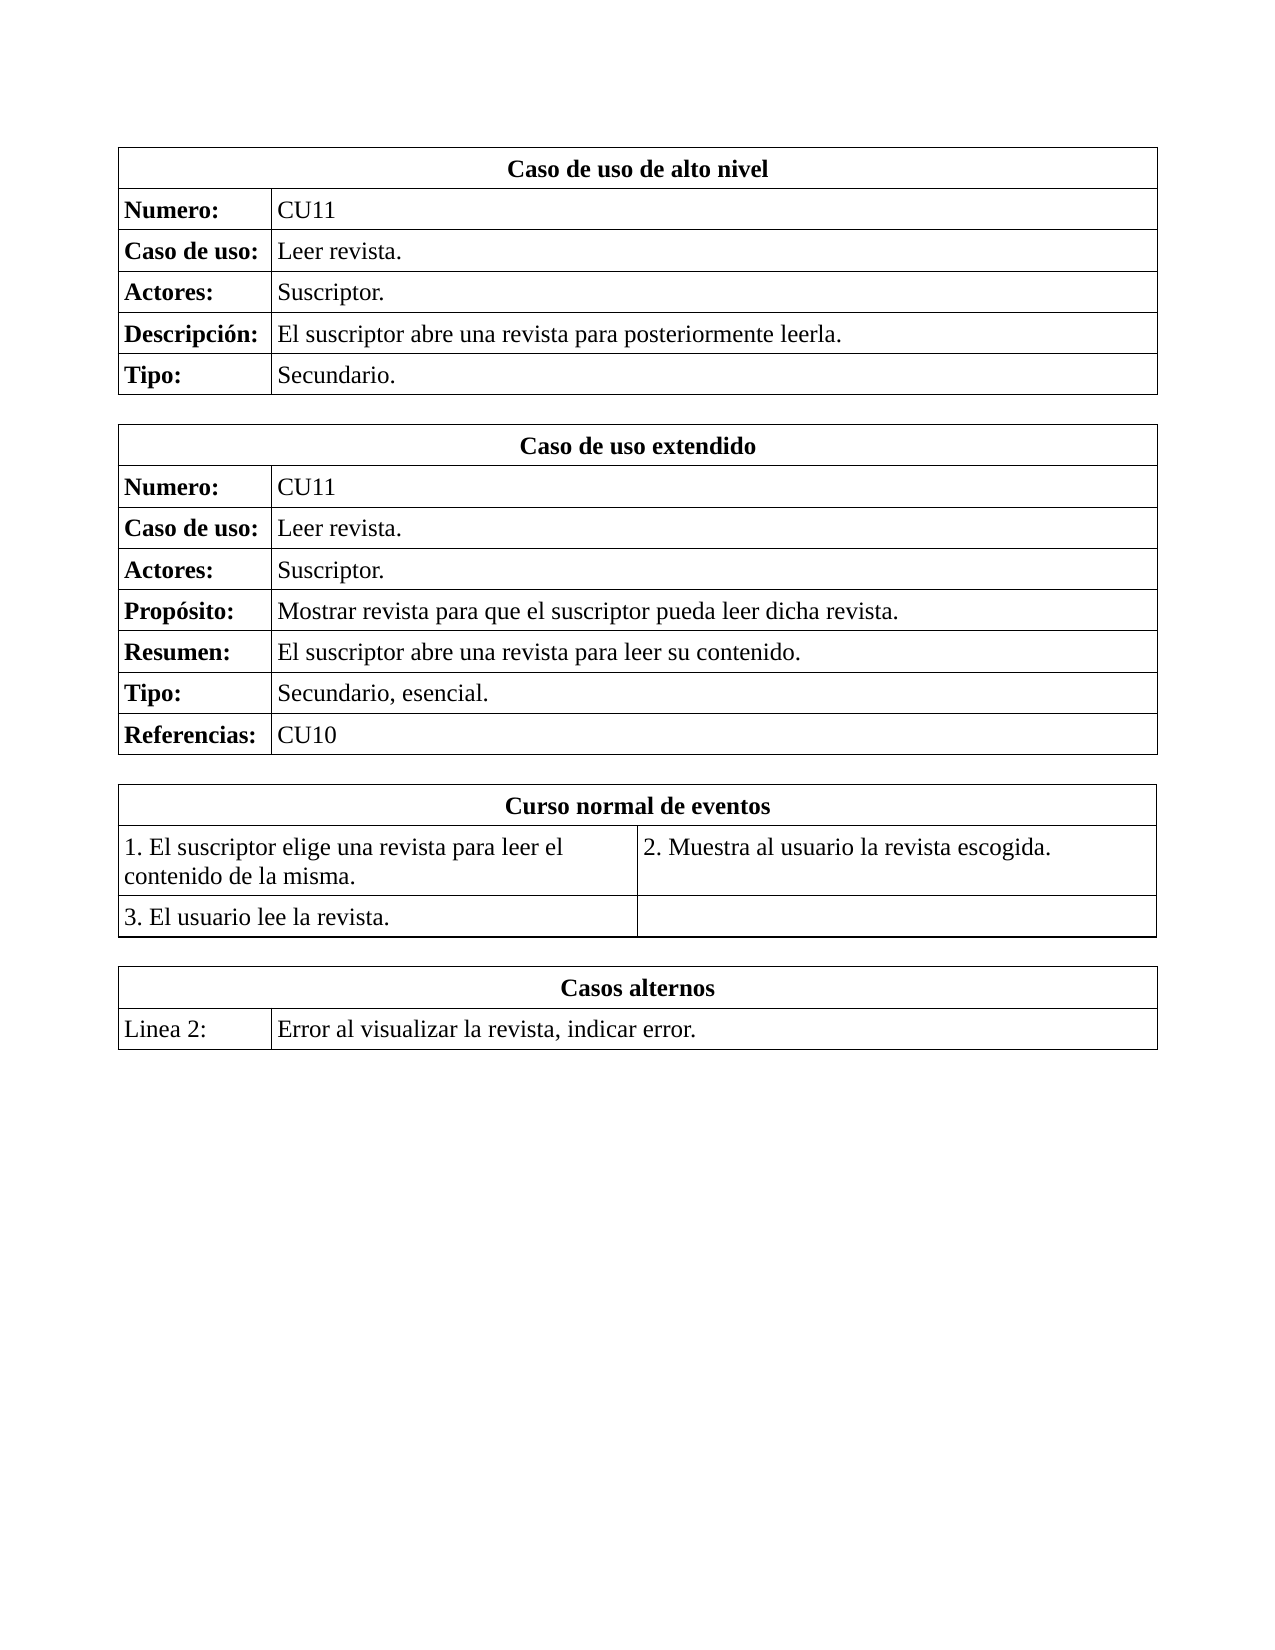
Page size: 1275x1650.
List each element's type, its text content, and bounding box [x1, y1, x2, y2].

table_cell Resumen: [119, 631, 271, 672]
table_cell CU11 [272, 189, 1157, 229]
table_cell Caso de uso: [119, 230, 271, 271]
table_cell CU11 [272, 466, 1157, 507]
table_cell Actores: [119, 272, 271, 312]
table_cell Linea 2: [119, 1009, 271, 1049]
table_cell Suscriptor. [272, 272, 1157, 312]
table_cell Mostrar revista para que el suscriptor pueda leer dicha revista. [272, 590, 1157, 630]
table_cell CU10 [272, 714, 1157, 754]
table_header Caso de uso de alto nivel [119, 148, 1157, 188]
table_cell El suscriptor abre una revista para leer su contenido. [272, 631, 1157, 672]
table_cell Numero: [119, 466, 271, 507]
table_cell Tipo: [119, 673, 271, 713]
table_cell El suscriptor abre una revista para posteriormente leerla. [272, 313, 1157, 353]
table_cell Secundario. [272, 354, 1157, 394]
table_cell Secundario, esencial. [272, 673, 1157, 713]
table_cell Actores: [119, 549, 271, 589]
table_cell Referencias: [119, 714, 271, 754]
table_cell Numero: [119, 189, 271, 229]
table_cell Leer revista. [272, 230, 1157, 271]
table_cell Leer revista. [272, 508, 1157, 548]
table_cell Suscriptor. [272, 549, 1157, 589]
table_cell 2. Muestra al usuario la revista escogida. [638, 826, 1156, 895]
table_header Casos alternos [119, 967, 1157, 1007]
table_cell [638, 896, 1156, 936]
table_cell 1. El suscriptor elige una revista para leer el contenido de la misma. [119, 826, 637, 895]
table_cell Error al visualizar la revista, indicar error. [272, 1009, 1157, 1049]
table_cell Descripción: [119, 313, 271, 353]
table_cell 3. El usuario lee la revista. [119, 896, 637, 936]
table_header Caso de uso extendido [119, 425, 1157, 465]
table_cell Caso de uso: [119, 508, 271, 548]
table_cell Propósito: [119, 590, 271, 630]
table_cell Tipo: [119, 354, 271, 394]
table_header Curso normal de eventos [119, 785, 1156, 825]
